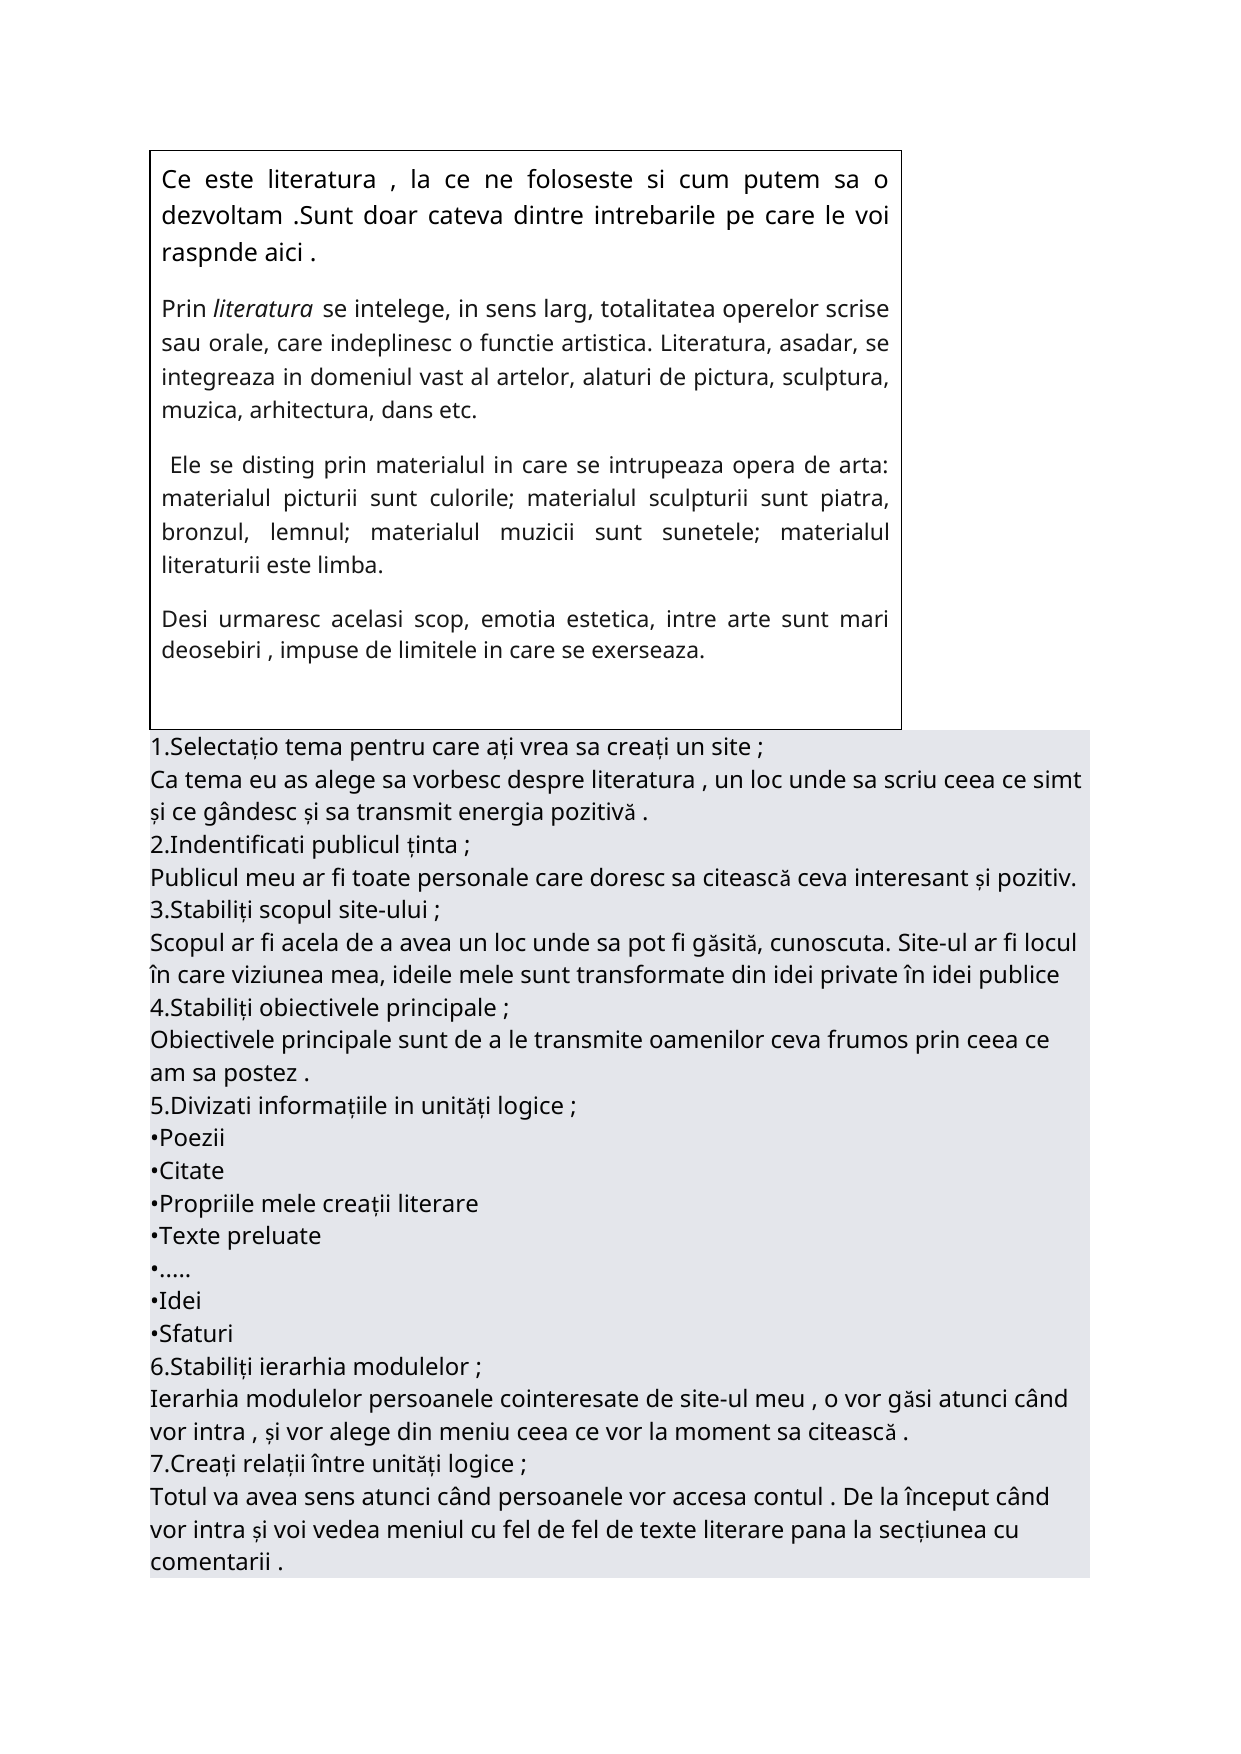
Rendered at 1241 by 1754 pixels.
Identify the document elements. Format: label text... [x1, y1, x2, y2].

text 2.Indentificati publicul ținta ; [150, 828, 1090, 860]
text Ierarhia modulelor persoanele cointeresate de site-ul meu , o vor găsi atunci când vor intra , și vor alege din meniu ceea ce vor la moment sa citească . [150, 1382, 1090, 1447]
text •Idei [150, 1284, 1090, 1317]
text 3.Stabiliți scopul site-ului ; [150, 893, 1090, 926]
text •Poezii [150, 1121, 1090, 1154]
text 6.Stabiliți ierarhia modulelor ; [150, 1349, 1090, 1382]
text •..... [150, 1252, 1090, 1284]
text •Sfaturi [150, 1317, 1090, 1349]
text 1.Selectațio tema pentru care ați vrea sa creați un site ; [150, 730, 1090, 762]
text 5.Divizati informațiile in unități logice ; [150, 1088, 1090, 1121]
text Obiectivele principale sunt de a le transmite oamenilor ceva frumos prin ceea ce am sa postez . [150, 1023, 1090, 1088]
text Ca tema eu as alege sa vorbesc despre literatura , un loc unde sa scriu ceea ce simt și ce gândesc și sa transmit energia pozitivă . [150, 762, 1090, 828]
text Totul va avea sens atunci când persoanele vor accesa contul . De la început când vor intra și voi vedea meniul cu fel de fel de texte literare pana la secțiunea cu comentarii . [150, 1480, 1090, 1578]
text •Propriile mele creații literare [150, 1186, 1090, 1219]
text •Citate [150, 1154, 1090, 1186]
text Scopul ar fi acela de a avea un loc unde sa pot fi găsită, cunoscuta. Site-ul ar fi locul în care viziunea mea, ideile mele sunt transformate din idei private în idei publice [150, 926, 1090, 991]
text •Texte preluate [150, 1219, 1090, 1252]
text 4.Stabiliți obiectivele principale ; [150, 991, 1090, 1023]
table_header Ce este literatura , la ce ne foloseste si cum putem sa o dezvoltam .Sunt doar cateva dintre intrebarile pe care le voi raspnde aici . Prin literatura se intelege, in sens larg, totalitatea operelor scrise sau orale, care indeplinesc o functie artistica. Literatura, asadar, se integreaza in domeniul vast al artelor, alaturi de pictura, sculptura, muzica, arhitectura, dans etc. Ele se disting prin materialul in care se intrupeaza opera de arta: materialul picturii sunt culorile; materialul sculpturii sunt piatra, bronzul, lemnul; materialul muzicii sunt sunetele; materialul literaturii este limba. Desi urmaresc acelasi scop, emotia estetica, intre arte sunt mari deosebiri , impuse de limitele in care se exerseaza. [151, 151, 901, 729]
text 7.Creați relații între unități logice ; [150, 1447, 1090, 1480]
text Publicul meu ar fi toate personale care doresc sa citească ceva interesant și pozitiv. [150, 860, 1090, 893]
